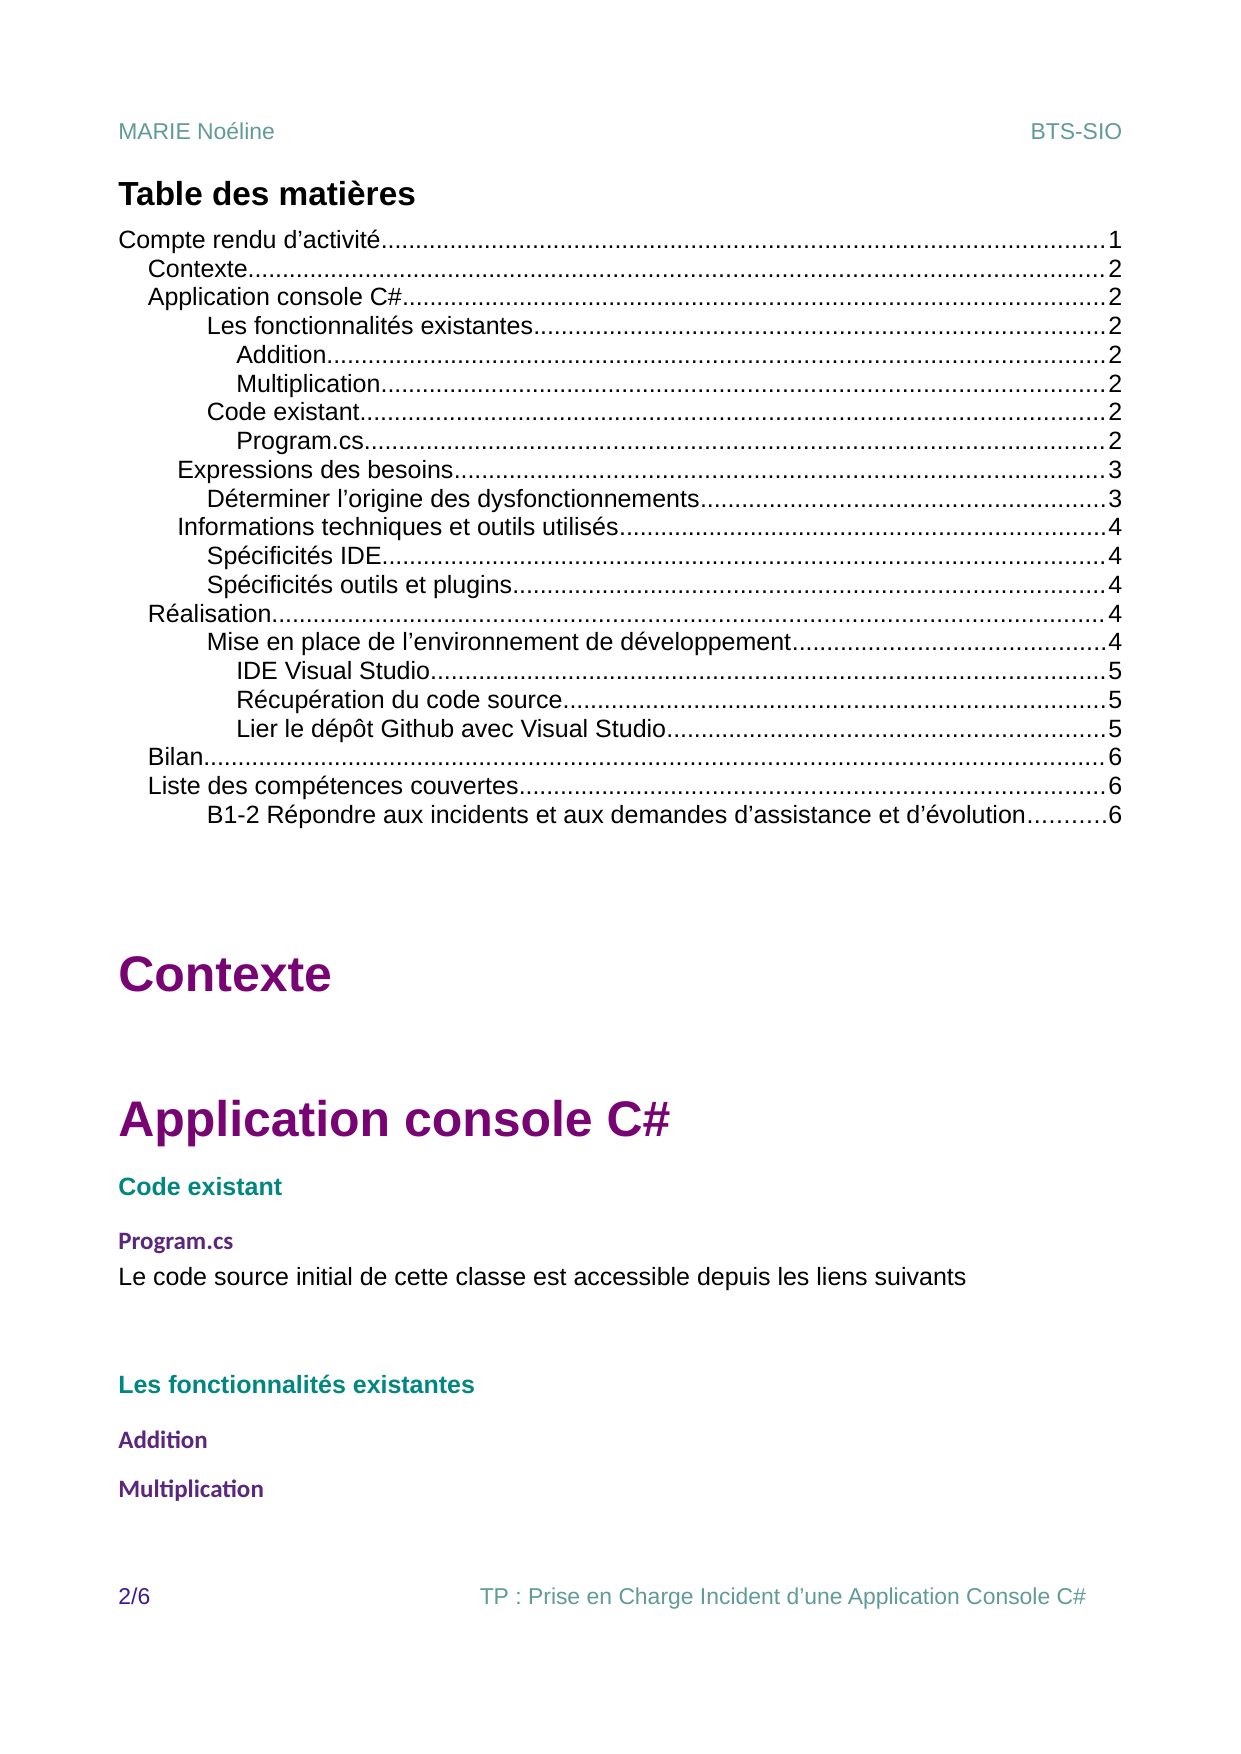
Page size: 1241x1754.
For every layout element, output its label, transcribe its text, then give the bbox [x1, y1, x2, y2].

subtitle Program.cs [118, 1226, 1122, 1256]
text B1-2 Répondre aux incidents et aux demandes d’assistance et d’évolution 6 [207, 800, 1122, 829]
text Lier le dépôt Github avec Visual Studio 5 [236, 714, 1122, 742]
text Récupération du code source 5 [236, 685, 1122, 714]
text Réalisation 4 [148, 599, 1122, 627]
subtitle Les fonctionnalités existantes [118, 1370, 1122, 1399]
text Expressions des besoins 3 [177, 455, 1122, 484]
text Les fonctionnalités existantes 2 [207, 311, 1122, 340]
subtitle Application console C# [118, 1089, 1122, 1147]
text Compte rendu d’activité 1 [118, 225, 1122, 254]
text Spécificités IDE 4 [207, 541, 1122, 570]
subtitle Addition [118, 1424, 1122, 1454]
text Application console C# 2 [148, 282, 1122, 311]
subtitle Code existant [118, 1172, 1122, 1201]
text Déterminer l’origine des dysfonctionnements 3 [207, 484, 1122, 512]
text Mise en place de l’environnement de développement 4 [207, 627, 1122, 656]
text IDE Visual Studio 5 [236, 656, 1122, 685]
text Contexte 2 [148, 254, 1122, 282]
text Program.cs 2 [236, 426, 1122, 455]
text Multiplication 2 [236, 369, 1122, 397]
text Addition 2 [236, 340, 1122, 369]
text Le code source initial de cette classe est accessible depuis les liens suivants [118, 1262, 1122, 1291]
subtitle Multiplication [118, 1473, 1122, 1503]
subtitle Contexte [118, 945, 1122, 1002]
text Code existant 2 [207, 397, 1122, 426]
subtitle Table des matières [118, 174, 1122, 212]
text Bilan 6 [148, 742, 1122, 771]
text Informations techniques et outils utilisés 4 [177, 512, 1122, 541]
text Spécificités outils et plugins 4 [207, 570, 1122, 599]
text Liste des compétences couvertes 6 [148, 771, 1122, 800]
